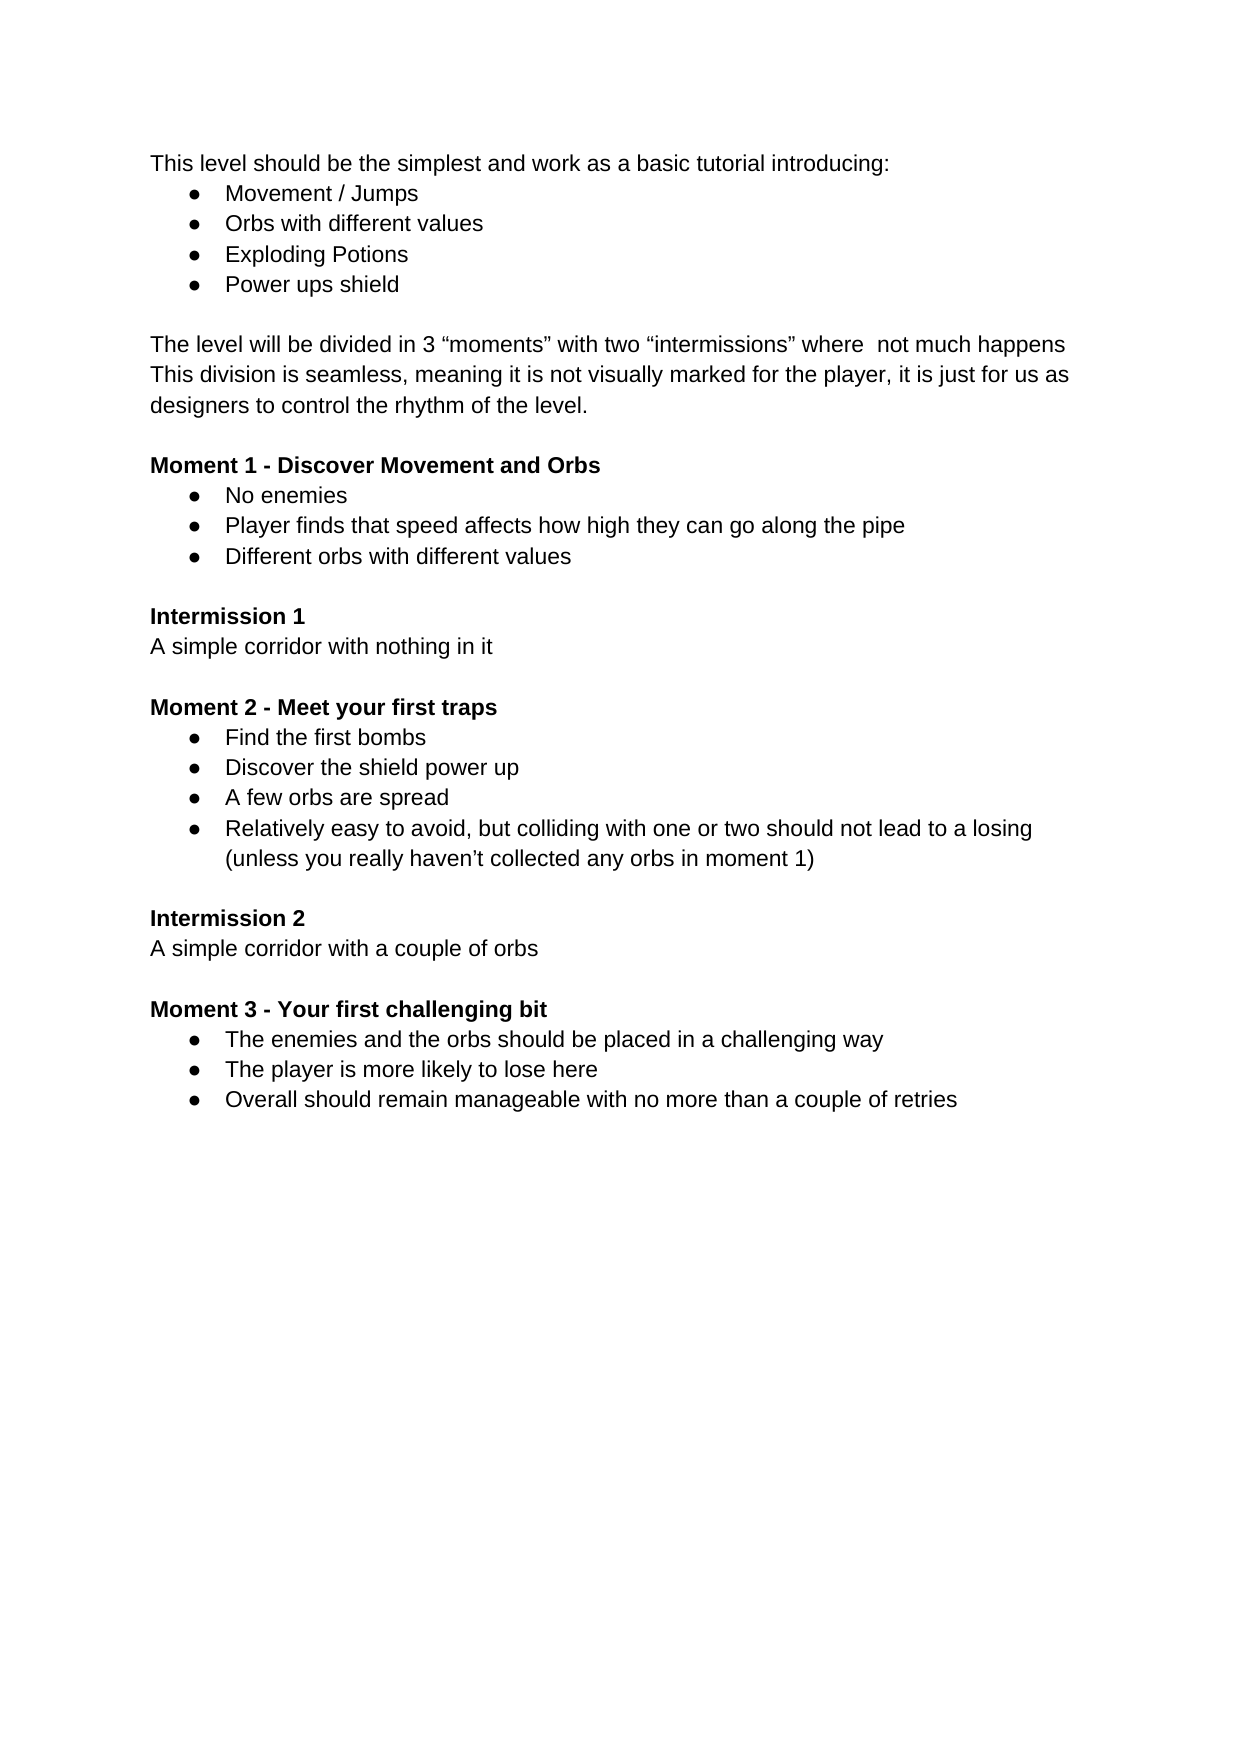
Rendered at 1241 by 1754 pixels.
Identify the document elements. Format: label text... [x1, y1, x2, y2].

text The level will be divided in 3 “moments” with two “intermissions” where not much happens [150, 331, 1090, 358]
list Movement / Jumps [187, 180, 1090, 207]
list Discover the shield power up [187, 754, 1090, 781]
text A simple corridor with nothing in it [150, 633, 1090, 660]
text Intermission 1 [150, 603, 1090, 629]
text Moment 1 - Discover Movement and Orbs [150, 452, 1090, 478]
list Overall should remain manageable with no more than a couple of retries [187, 1086, 1090, 1113]
list No enemies [187, 482, 1090, 509]
list Different orbs with different values [187, 543, 1090, 569]
list Exploding Potions [187, 241, 1090, 267]
text Intermission 2 [150, 905, 1090, 932]
list Relatively easy to avoid, but colliding with one or two should not lead to a losing (unless you really haven’t collected any orbs in moment 1) [187, 814, 1090, 871]
list The enemies and the orbs should be placed in a challenging way [187, 1026, 1090, 1052]
list Orbs with different values [187, 210, 1090, 237]
text A simple corridor with a couple of orbs [150, 935, 1090, 962]
list Player finds that speed affects how high they can go along the pipe [187, 512, 1090, 539]
list A few orbs are spread [187, 784, 1090, 811]
text This level should be the simplest and work as a basic tutorial introducing: [150, 150, 1090, 176]
text Moment 2 - Meet your first traps [150, 694, 1090, 720]
list Power ups shield [187, 271, 1090, 297]
text Moment 3 - Your first challenging bit [150, 996, 1090, 1022]
list The player is more likely to lose here [187, 1056, 1090, 1083]
text This division is seamless, meaning it is not visually marked for the player, it is just for us as designers to control the rhythm of the level. [150, 361, 1090, 418]
list Find the first bombs [187, 724, 1090, 750]
